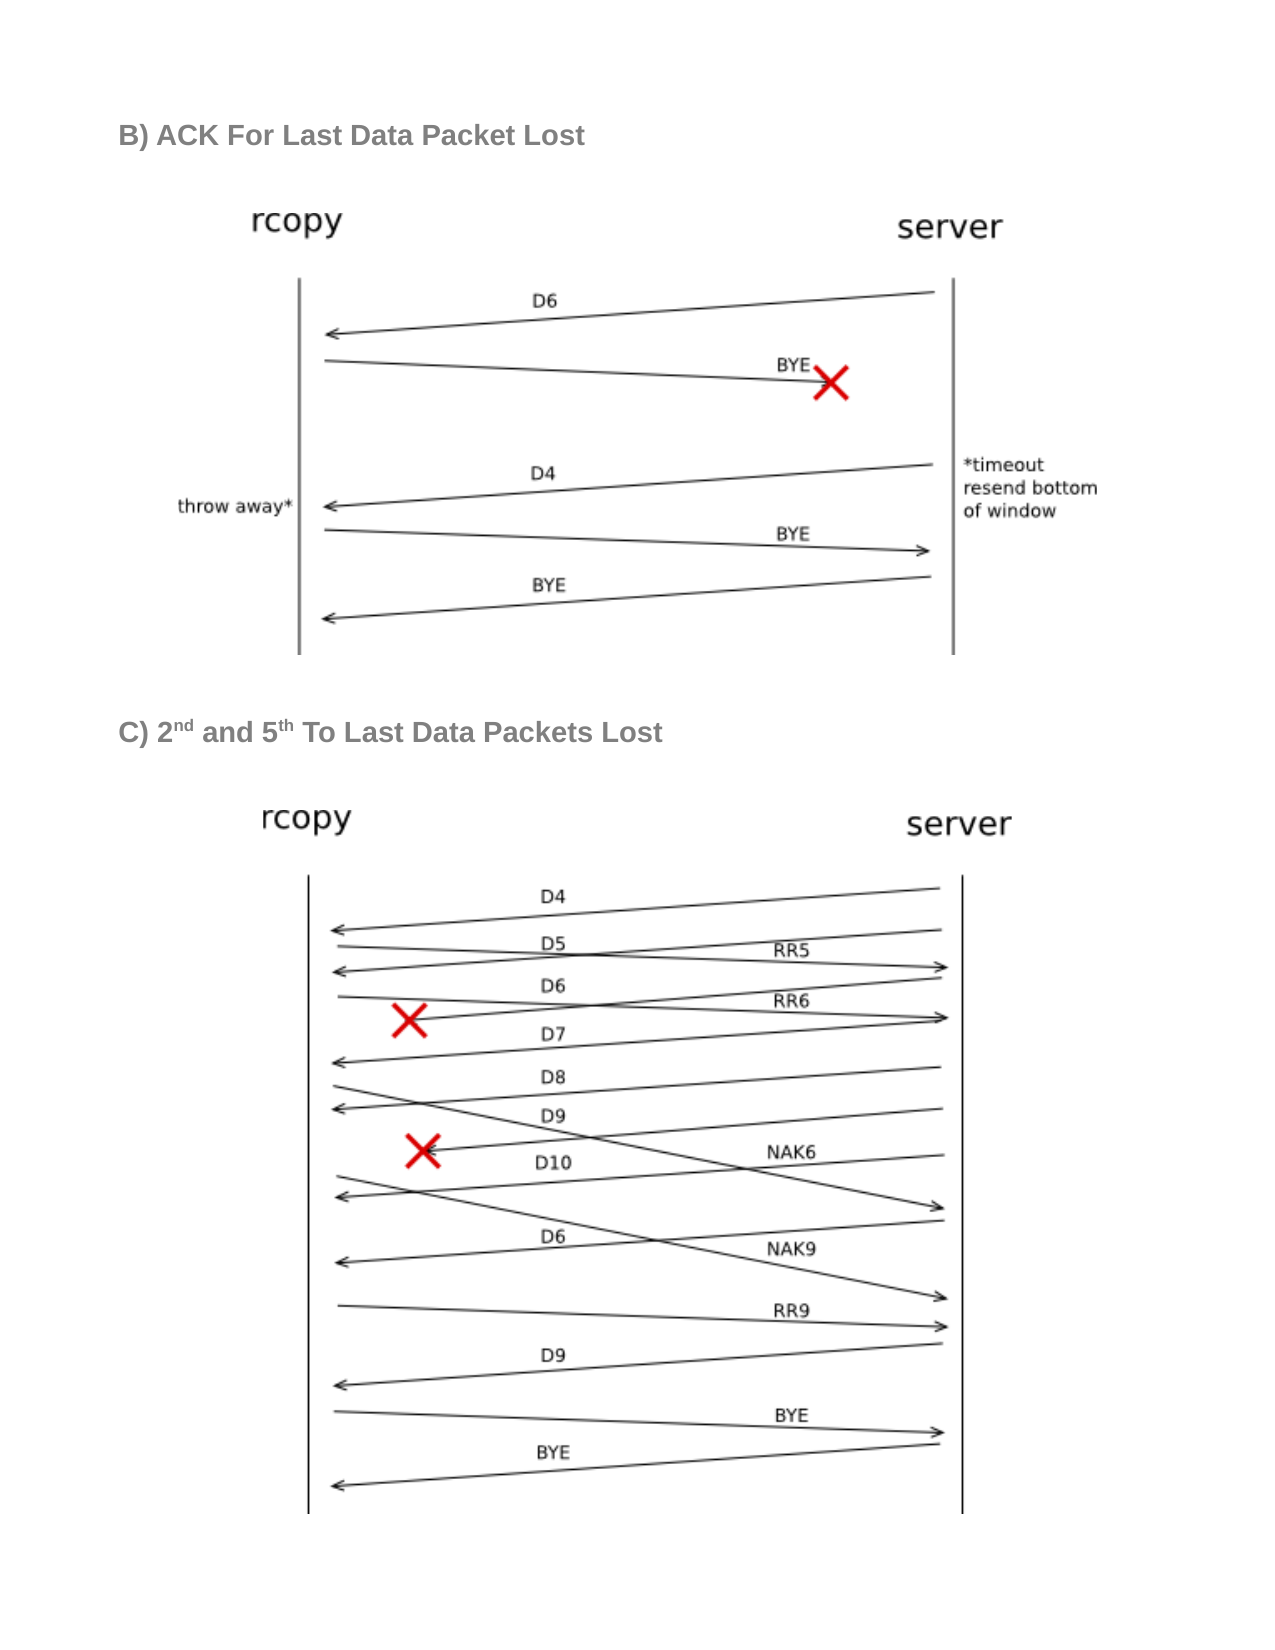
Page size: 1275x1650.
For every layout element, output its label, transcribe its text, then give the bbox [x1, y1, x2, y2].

picture [263, 810, 1012, 1514]
subtitle C) 2nd and 5th To Last Data Packets Lost [118, 716, 1157, 749]
picture [178, 213, 1097, 655]
subtitle B) ACK For Last Data Packet Lost [118, 118, 1157, 152]
